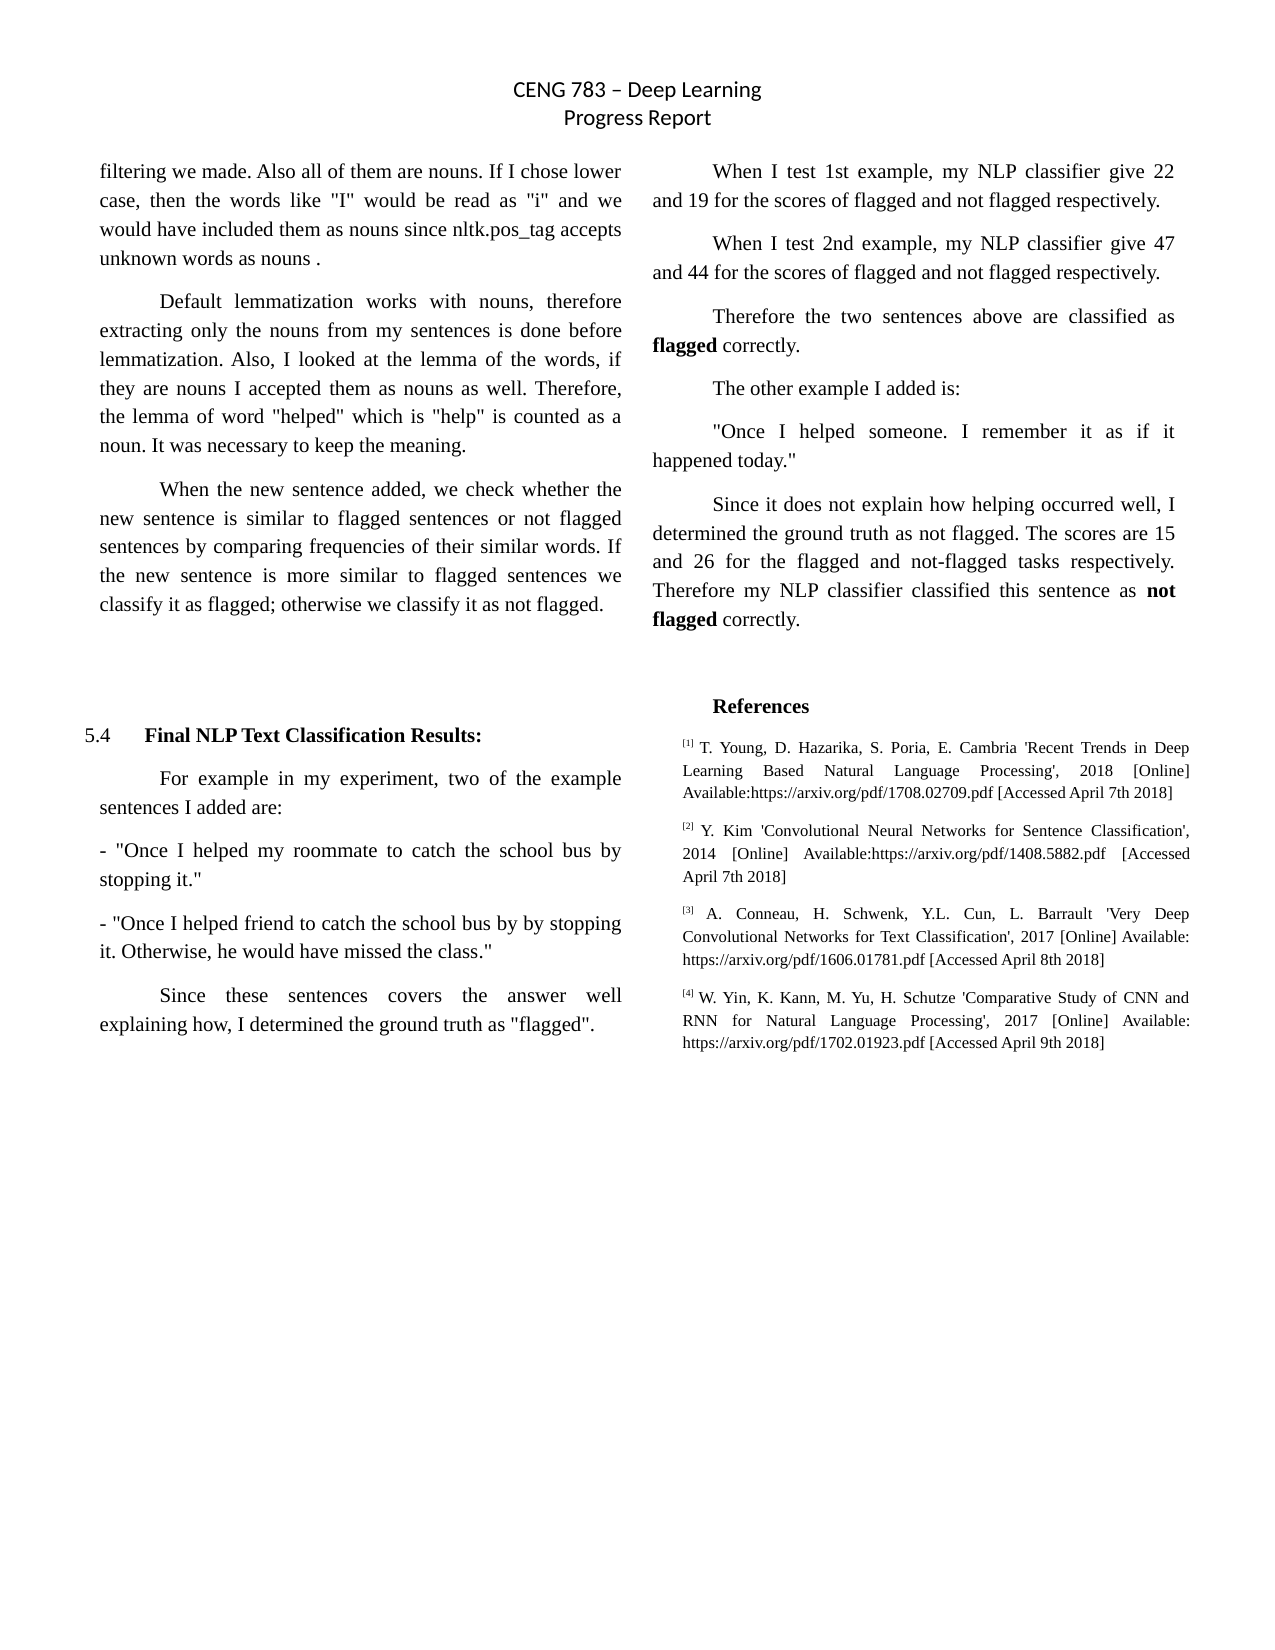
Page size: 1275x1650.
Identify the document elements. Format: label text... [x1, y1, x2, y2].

text The other example I added is: [652, 376, 1176, 400]
list [3] A. Conneau, H. Schwenk, Y.L. Cun, L. Barrault 'Very Deep Convolutional Networks for Text Classification', 2017 [Online] Available: https://arxiv.org/pdf/1606.01781.pdf [Accessed April 8th 2018] [637, 904, 1191, 969]
text For example in my experiment, two of the example sentences I added are: [99, 766, 622, 819]
text Default lemmatization works with nouns, therefore extracting only the nouns from my sentences is done before lemmatization. Also, I looked at the lemma of the words, if they are nouns I accepted them as nouns as well. Therefore, the lemma of word "helped" which is "help" is counted as a noun. It was necessary to keep the meaning. [99, 289, 622, 457]
text Since these sentences covers the answer well explaining how, I determined the ground truth as "flagged". [99, 983, 622, 1036]
text - "Once I helped my roommate to catch the school bus by stopping it." [99, 838, 622, 891]
list [2] Y. Kim 'Convolutional Neural Networks for Sentence Classification', 2014 [Online] Available:https://arxiv.org/pdf/1408.5882.pdf [Accessed April 7th 2018] [637, 821, 1191, 886]
list [4] W. Yin, K. Kann, M. Yu, H. Schutze 'Comparative Study of CNN and RNN for Natural Language Processing', 2017 [Online] Available: https://arxiv.org/pdf/1702.01923.pdf [Accessed April 9th 2018] [637, 987, 1191, 1052]
list Final NLP Text Classification Results: [84, 722, 637, 747]
text References [652, 694, 1176, 718]
text When the new sentence added, we check whether the new sentence is similar to flagged sentences or not flagged sentences by comparing frequencies of their similar words. If the new sentence is more similar to flagged sentences we classify it as flagged; otherwise we classify it as not flagged. [99, 477, 622, 616]
text Note that all letters are in upper case in the frequent words above and there are no words that have the same lemma due to filtering we made. Also all of them are nouns. If I chose lower case, then the words like "I" would be read as "i" and we would have included them as nouns since nltk.pos_tag accepts unknown words as nouns . [99, 159, 622, 270]
text Therefore the two sentences above are classified as flagged correctly. [652, 304, 1176, 357]
text When I test 2nd example, my NLP classifier give 47 and 44 for the scores of flagged and not flagged respectively. [652, 231, 1176, 284]
list [1] T. Young, D. Hazarika, S. Poria, E. Cambria 'Recent Trends in Deep Learning Based Natural Language Processing', 2018 [Online] Available:https://arxiv.org/pdf/1708.02709.pdf [Accessed April 7th 2018] [637, 737, 1191, 802]
text "Once I helped someone. I remember it as if it happened today." [652, 419, 1176, 472]
text Since it does not explain how helping occurred well, I determined the ground truth as not flagged. The scores are 15 and 26 for the flagged and not-flagged tasks respectively. Therefore my NLP classifier classified this sentence as not flagged correctly. [652, 492, 1176, 631]
text When I test 1st example, my NLP classifier give 22 and 19 for the scores of flagged and not flagged respectively. [652, 159, 1176, 212]
text - "Once I helped friend to catch the school bus by by stopping it. Otherwise, he would have missed the class." [99, 911, 622, 963]
